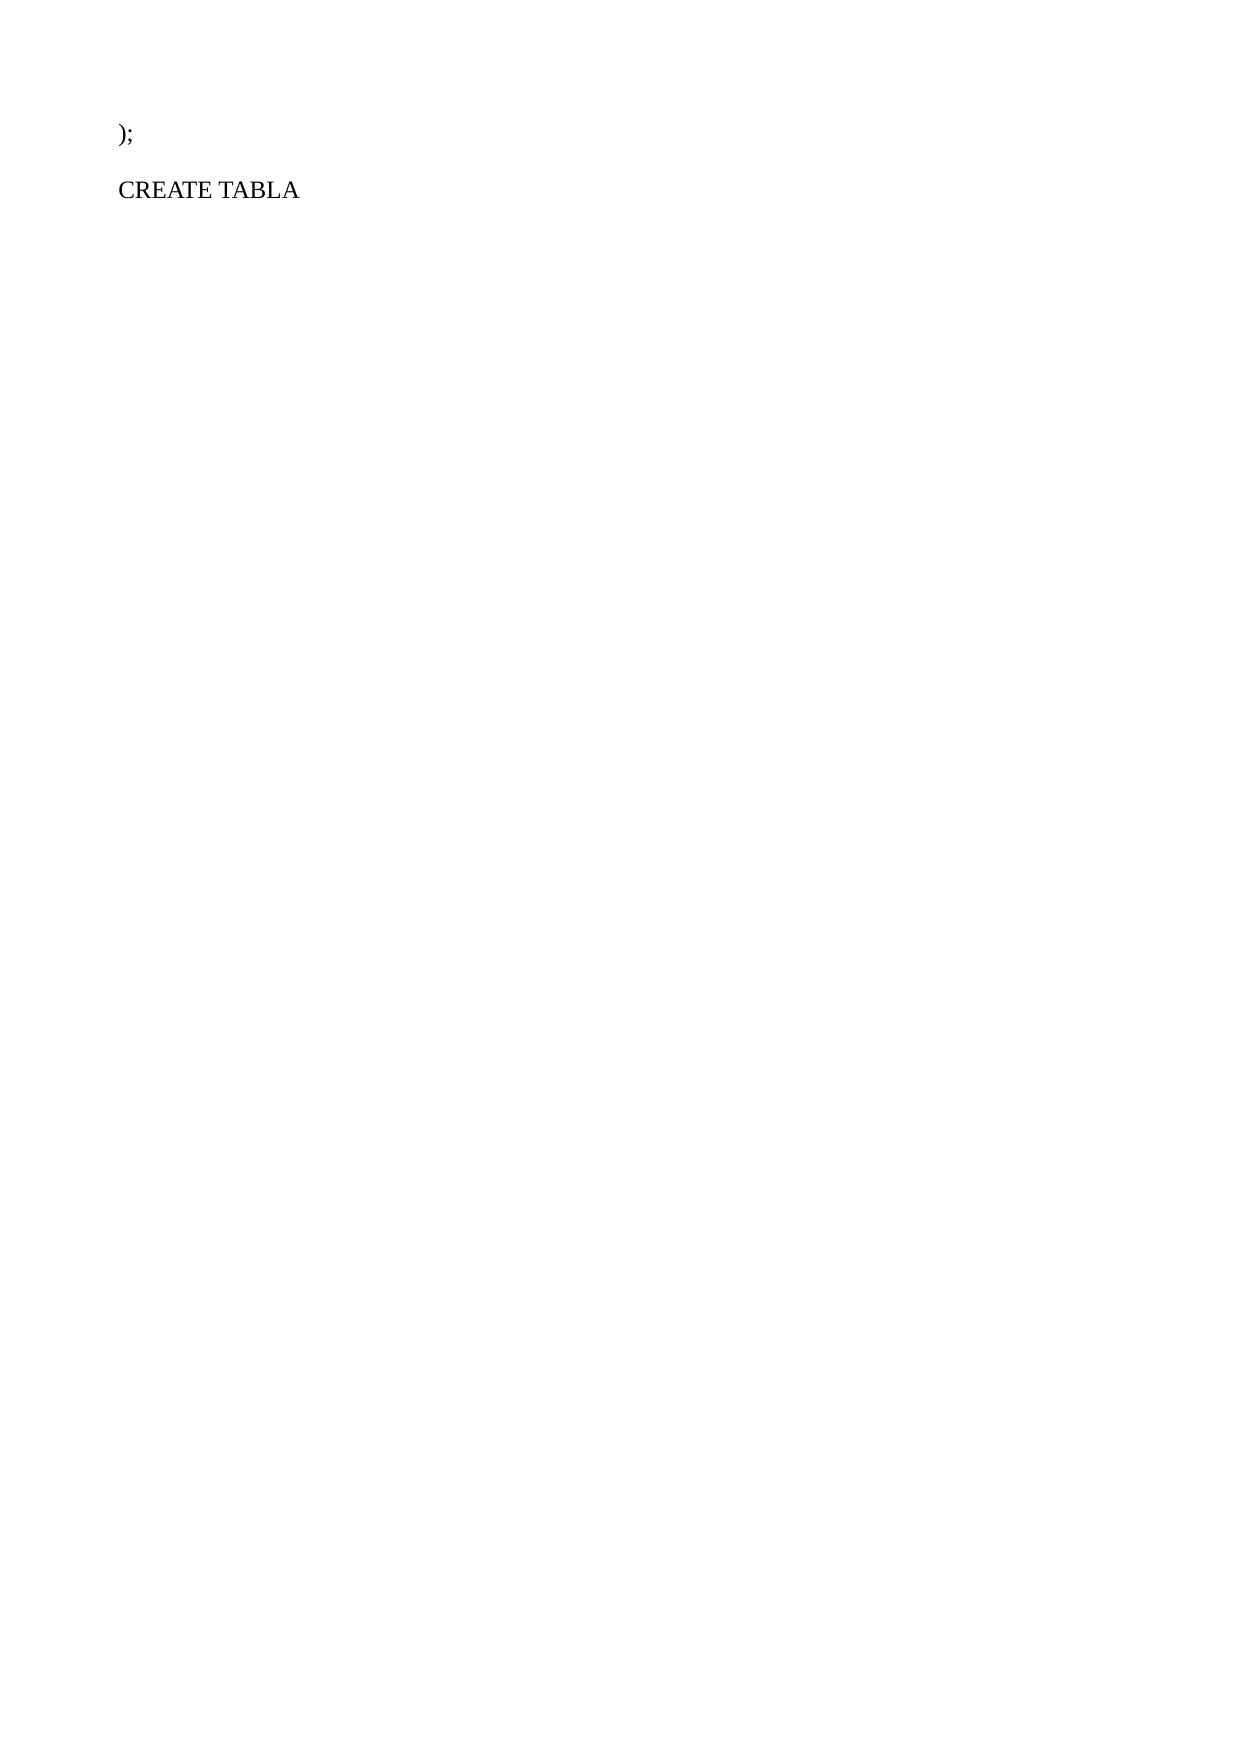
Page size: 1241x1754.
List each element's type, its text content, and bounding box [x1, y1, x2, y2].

text CREATE TABLA [118, 176, 1122, 204]
text ); [118, 118, 1122, 147]
